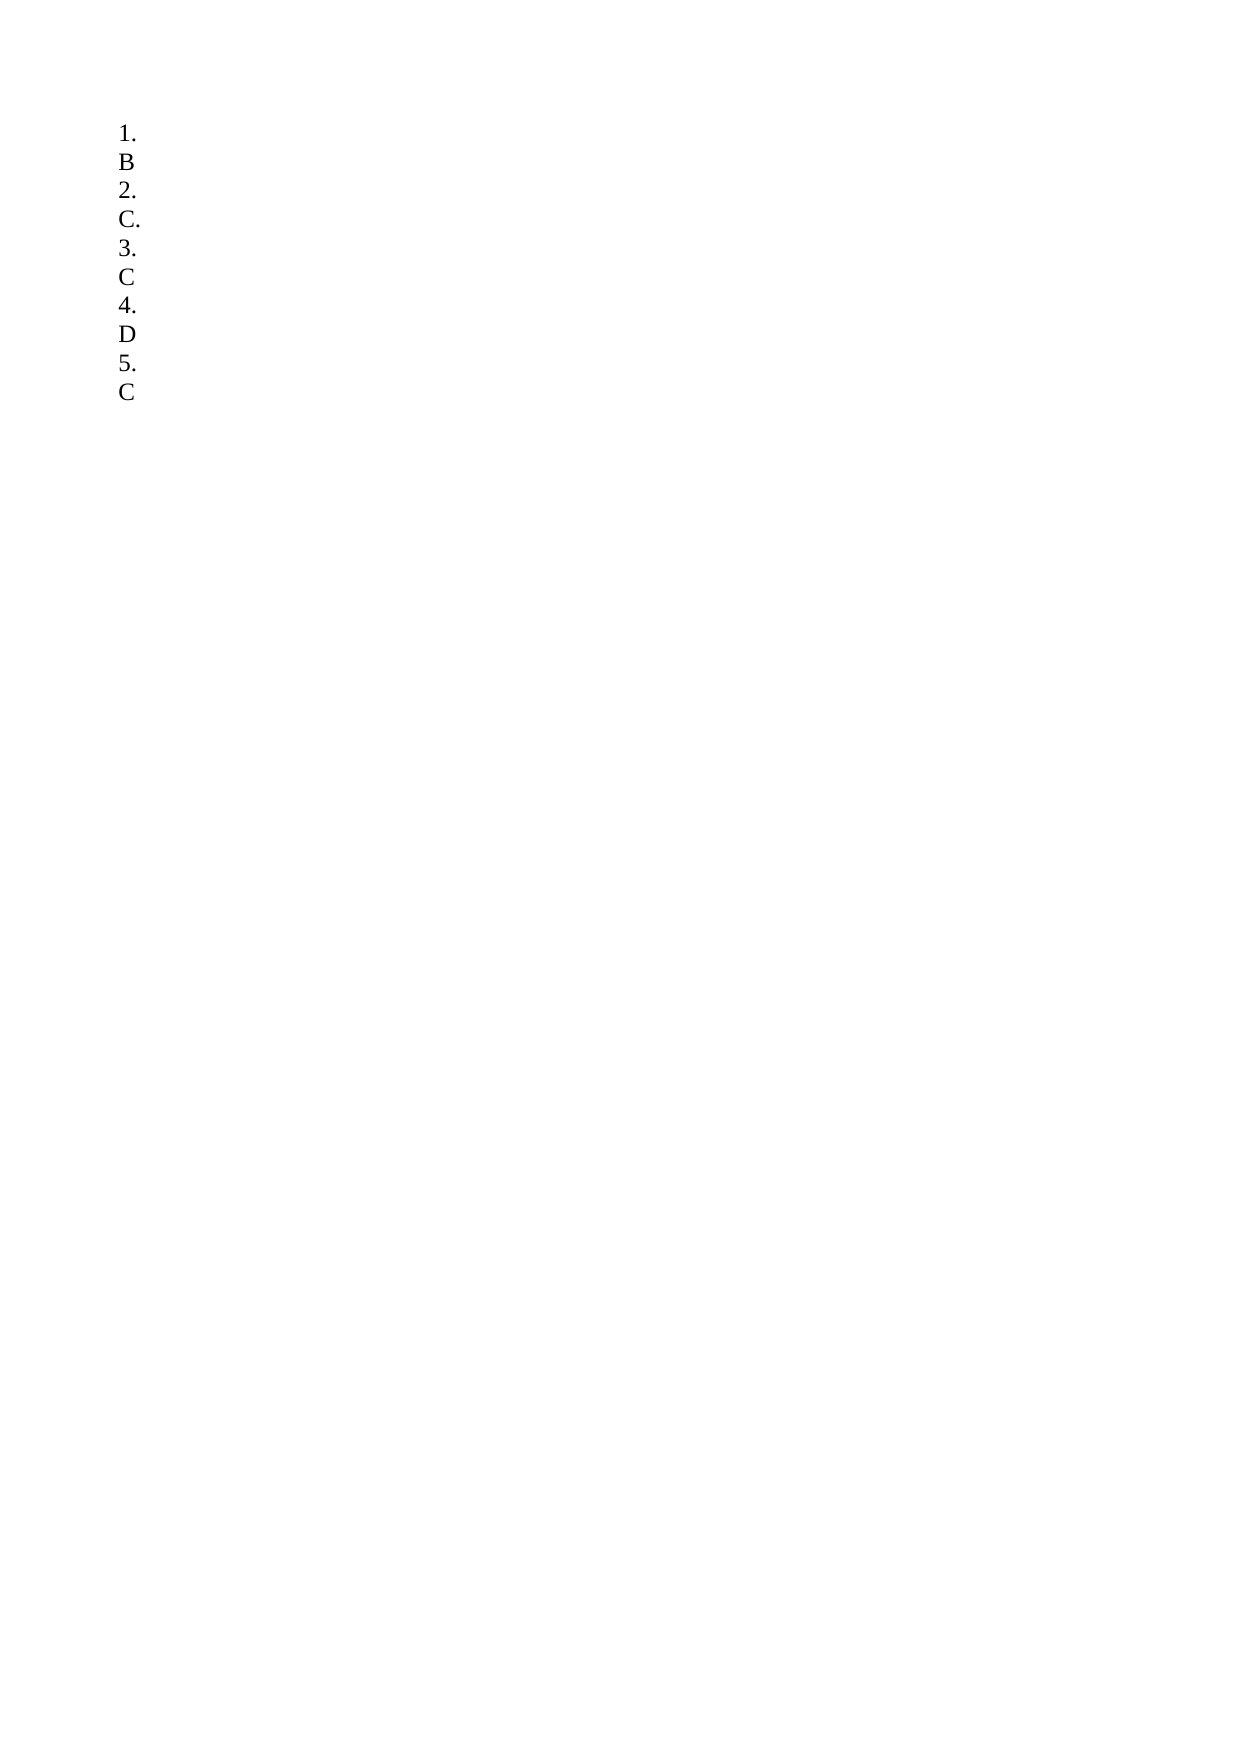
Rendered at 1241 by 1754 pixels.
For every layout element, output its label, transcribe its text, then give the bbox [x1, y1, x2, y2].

text 5. [118, 348, 1122, 377]
text 3. [118, 233, 1122, 262]
text 4. [118, 291, 1122, 319]
text 1. [118, 118, 1122, 147]
text 2. [118, 176, 1122, 204]
text C. [118, 204, 1122, 233]
text D [118, 319, 1122, 348]
text C [118, 262, 1122, 291]
text B [118, 147, 1122, 176]
text C [118, 377, 1122, 406]
